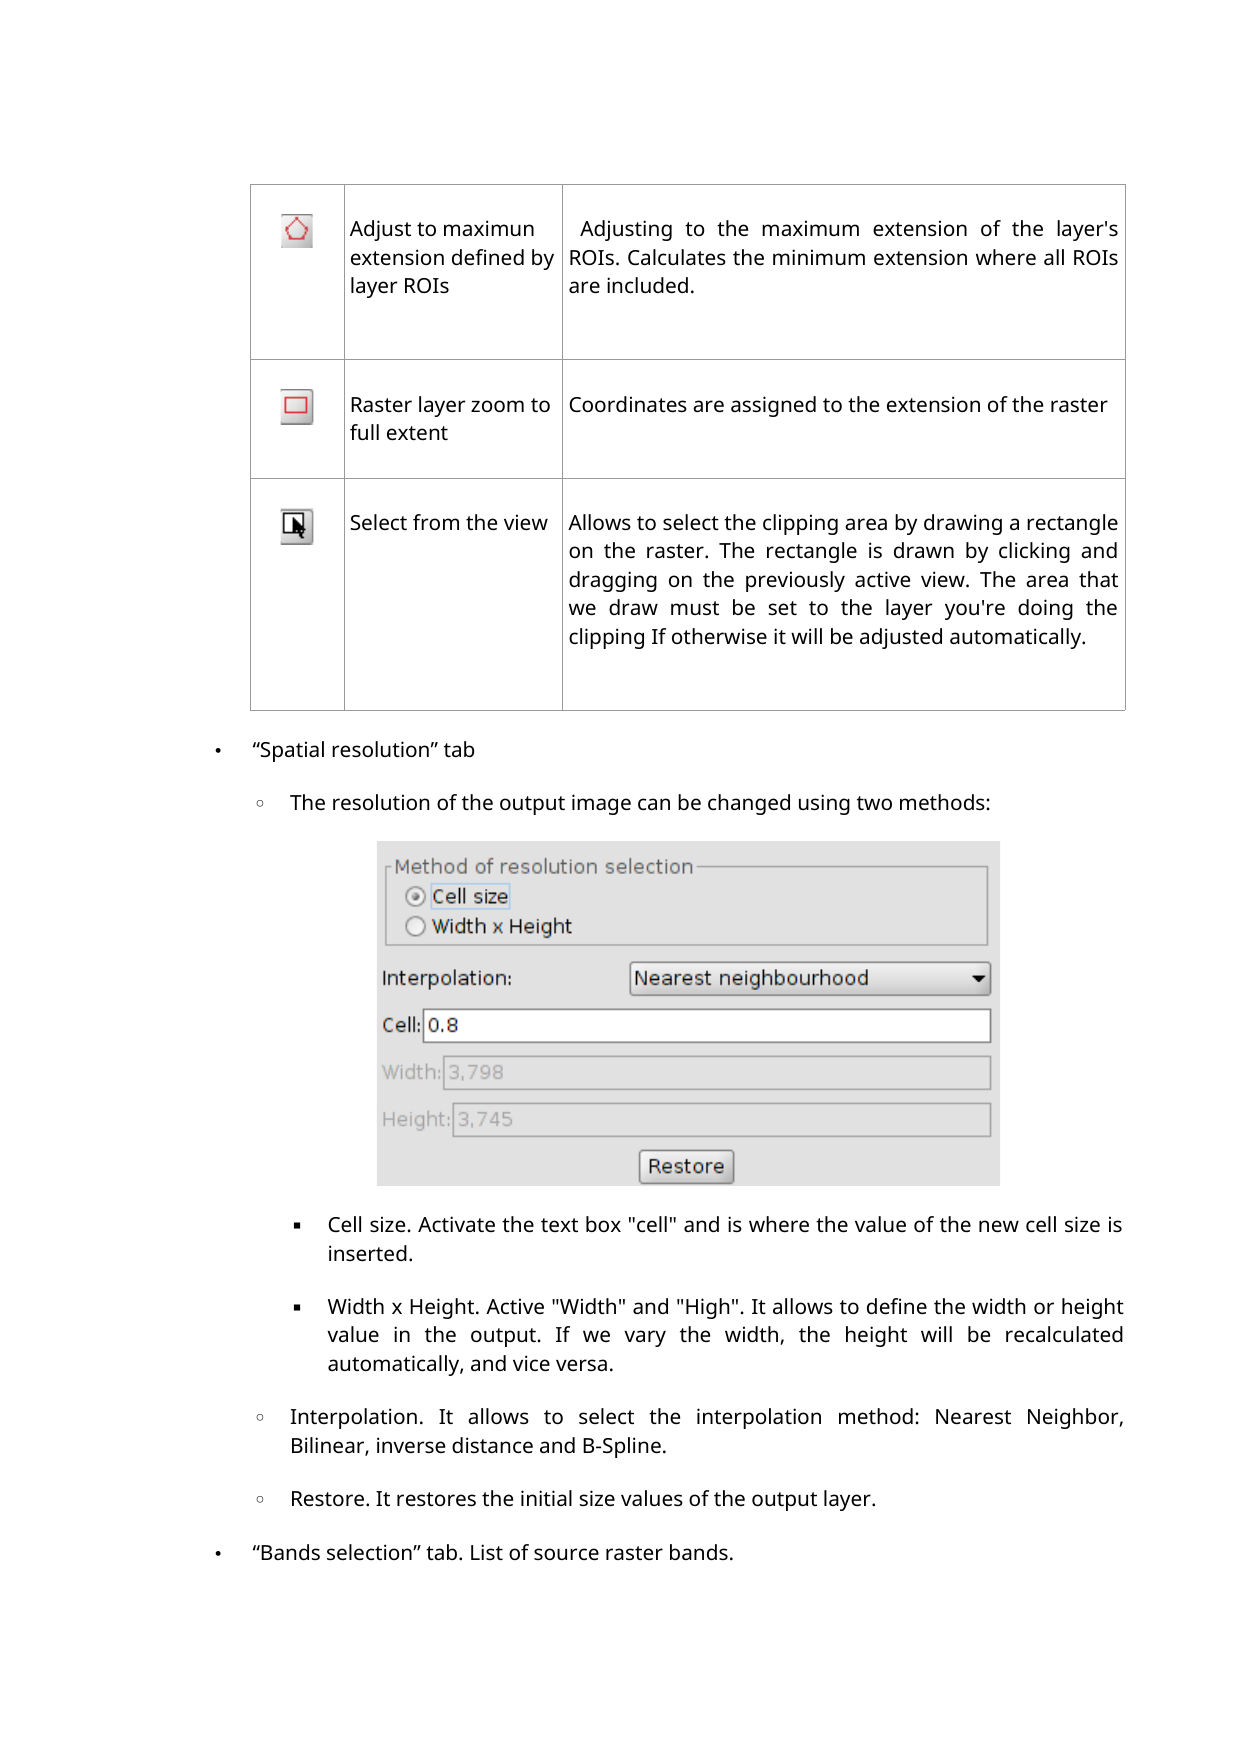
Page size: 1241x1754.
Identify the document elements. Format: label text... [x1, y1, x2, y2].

table_cell [251, 360, 344, 477]
table_cell Coordinates are assigned to the extension of the raster [563, 360, 1125, 477]
list “Spatial resolution” tab [215, 735, 1125, 763]
table_cell Adjusting to the maximum extension of the layer's ROIs. Calculates the minimum extension where all ROIs are included. [563, 185, 1125, 359]
list The resolution of the output image can be changed using two methods: [252, 788, 1125, 817]
list Interpolation. It allows to select the interpolation method: Nearest Neighbor, Bilinear, inverse distance and B-Spline. [252, 1402, 1125, 1459]
list Width x Height. Active "Width" and "High". It allows to define the width or height value in the output. If we vary the width, the height will be recalculated automatically, and vice versa. [290, 1292, 1125, 1377]
table_cell [251, 185, 344, 359]
picture [280, 508, 314, 545]
picture [376, 841, 1001, 1186]
table_cell Raster layer zoom to full extent [345, 360, 562, 477]
list Cell size. Activate the text box "cell" and is where the value of the new cell size is inserted. [290, 1210, 1125, 1267]
table_cell Select from the view [345, 479, 562, 709]
list Restore. It restores the initial size values of the output layer. [252, 1484, 1125, 1513]
list “Bands selection” tab. List of source raster bands. [215, 1538, 1125, 1566]
table_cell Allows to select the clipping area by drawing a rectangle on the raster. The rectangle is drawn by clicking and dragging on the previously active view. The area that we draw must be set to the layer you're doing the clipping If otherwise it will be adjusted automatically. [563, 479, 1125, 709]
table_cell [251, 479, 344, 709]
table_cell Adjust to maximun extension defined by layer ROIs [345, 185, 562, 359]
picture [280, 389, 314, 425]
picture [281, 214, 313, 248]
